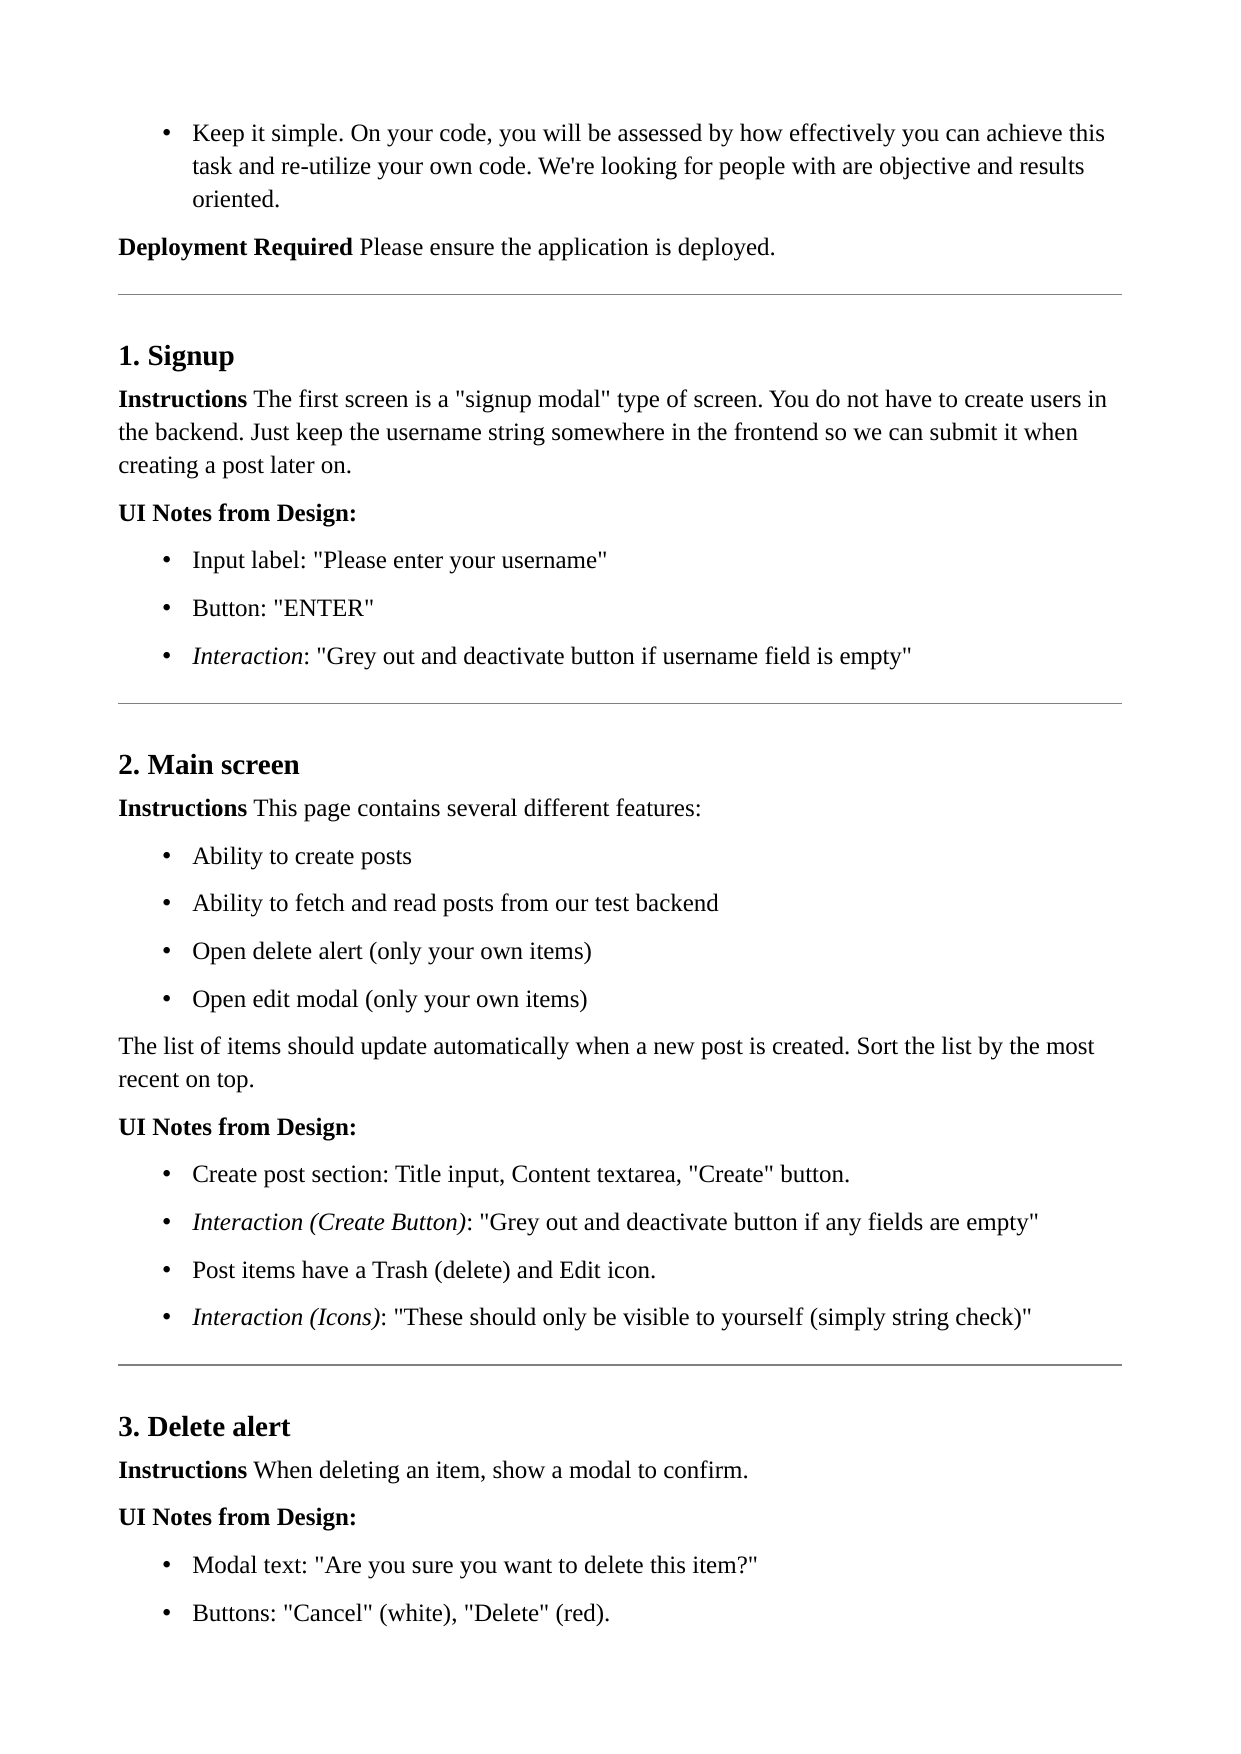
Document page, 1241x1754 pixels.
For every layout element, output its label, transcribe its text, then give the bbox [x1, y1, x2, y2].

subtitle 2. Main screen [118, 747, 1122, 781]
list Interaction (Icons): "These should only be visible to yourself (simply string check)" [162, 1302, 1122, 1331]
list Interaction: "Grey out and deactivate button if username field is empty" [162, 641, 1122, 669]
text The list of items should update automatically when a new post is created. Sort the list by the most recent on top. [118, 1031, 1122, 1093]
list Interaction (Create Button): "Grey out and deactivate button if any fields are empty" [162, 1207, 1122, 1236]
text Instructions The first screen is a "signup modal" type of screen. You do not have to create users in the backend. Just keep the username string somewhere in the frontend so we can submit it when creating a post later on. [118, 384, 1122, 479]
list Modal text: "Are you sure you want to delete this item?" [162, 1550, 1122, 1579]
text Deployment Required Please ensure the application is deployed. [118, 232, 1122, 261]
text Instructions When deleting an item, show a modal to confirm. [118, 1455, 1122, 1483]
subtitle 1. Signup [118, 338, 1122, 372]
list Post items have a Trash (delete) and Edit icon. [162, 1255, 1122, 1283]
list Open edit modal (only your own items) [162, 984, 1122, 1012]
text Instructions This page contains several different features: [118, 793, 1122, 822]
list Buttons: "Cancel" (white), "Delete" (red). [162, 1598, 1122, 1626]
text UI Notes from Design: [118, 1502, 1122, 1531]
subtitle 3. Delete alert [118, 1409, 1122, 1442]
text UI Notes from Design: [118, 1112, 1122, 1141]
list Create post section: Title input, Content textarea, "Create" button. [162, 1159, 1122, 1188]
list Button: "ENTER" [162, 593, 1122, 622]
list Ability to create posts [162, 841, 1122, 869]
list Input label: "Please enter your username" [162, 546, 1122, 574]
list Keep it simple. On your code, you will be assessed by how effectively you can achieve this task and re-utilize your own code. We're looking for people with are objective and results oriented. [162, 118, 1122, 213]
list Ability to fetch and read posts from our test backend [162, 888, 1122, 917]
list Open delete alert (only your own items) [162, 936, 1122, 965]
text UI Notes from Design: [118, 498, 1122, 527]
